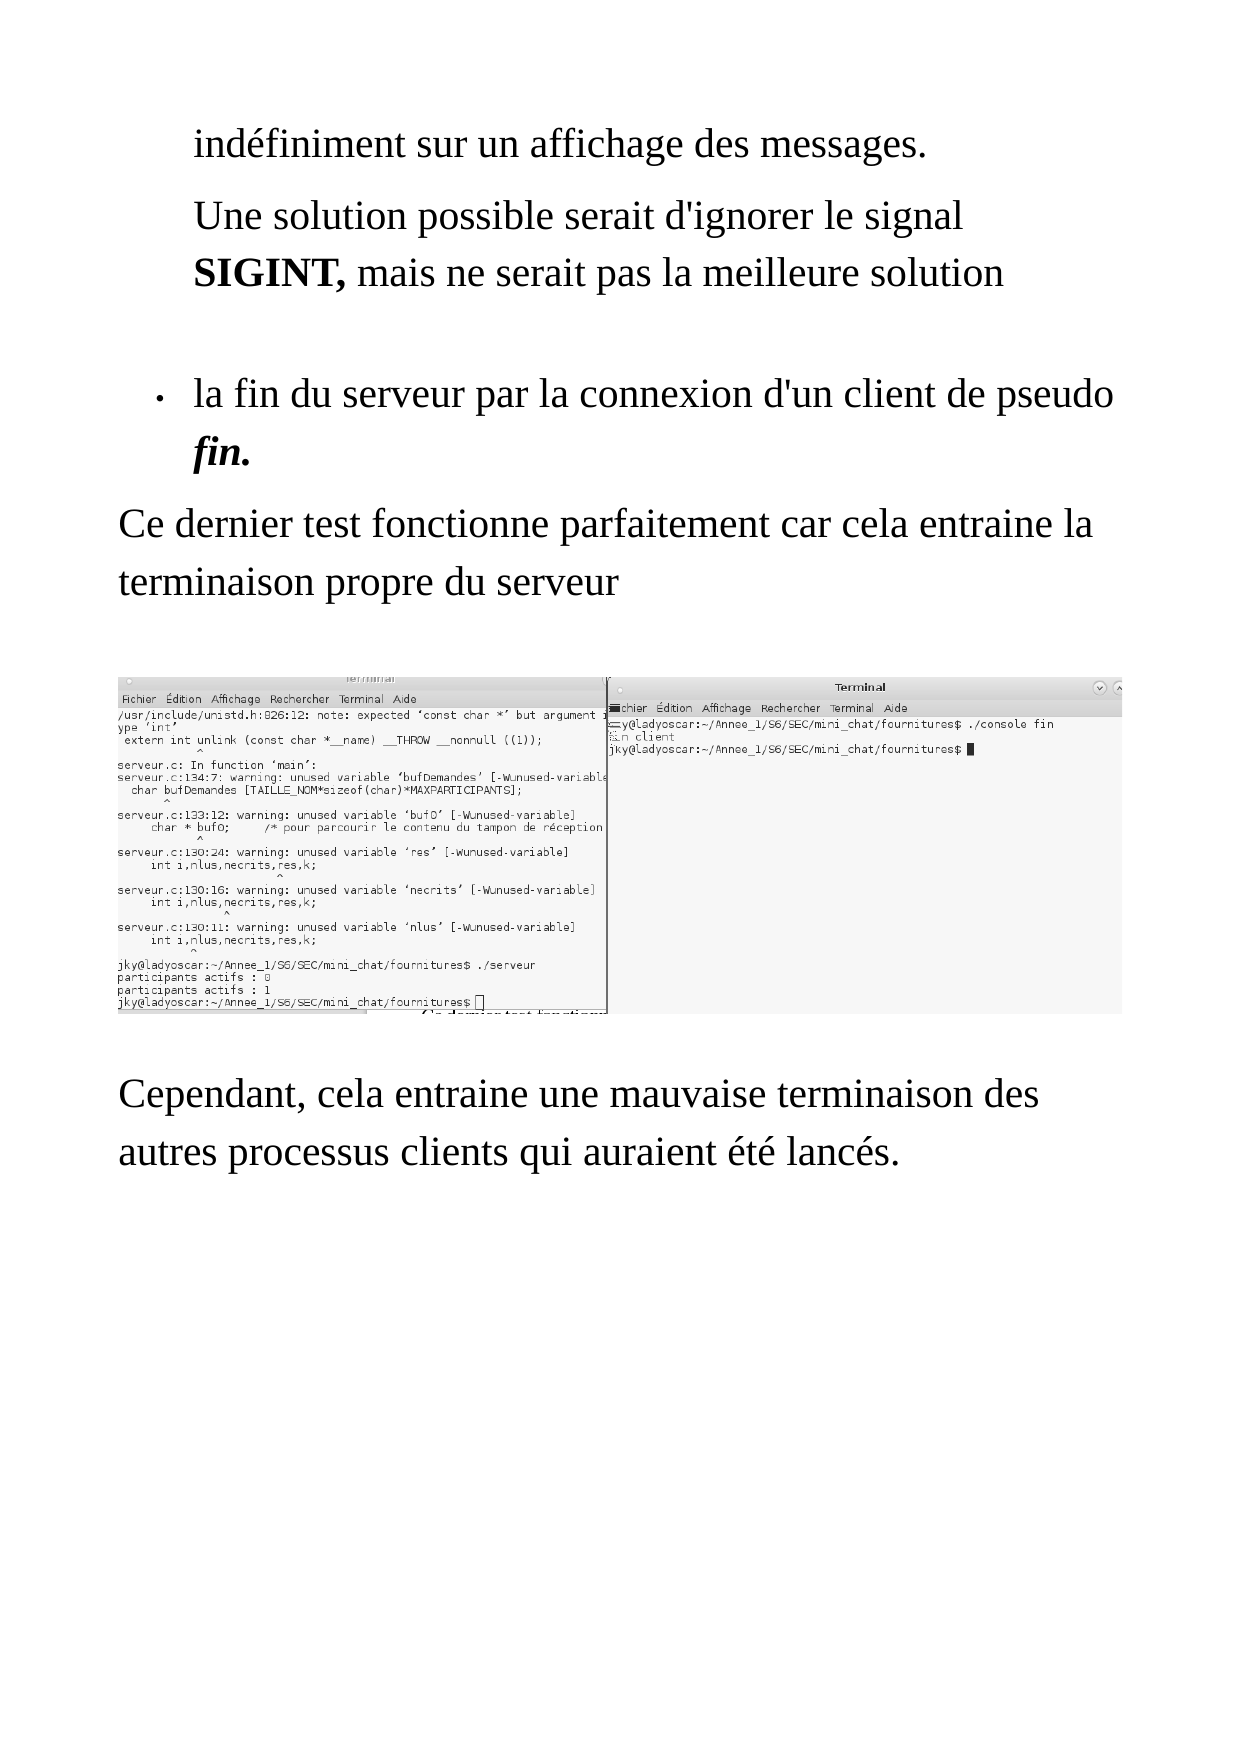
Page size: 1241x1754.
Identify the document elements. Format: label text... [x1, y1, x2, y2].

list la fin du serveur par la connexion d'un client de pseudo fin. [156, 369, 1122, 474]
picture [118, 677, 1123, 1014]
list Une solution possible serait d'ignorer le signal SIGINT, mais ne serait pas la meilleure solution [156, 190, 1122, 296]
text Ce dernier test fonctionne parfaitement car cela entraine la terminaison propre du serveur [118, 498, 1122, 604]
text Cependant, cela entraine une mauvaise terminaison des autres processus clients qui auraient été lancés. [118, 1069, 1122, 1174]
list indéfiniment sur un affichage des messages. [156, 118, 1122, 166]
